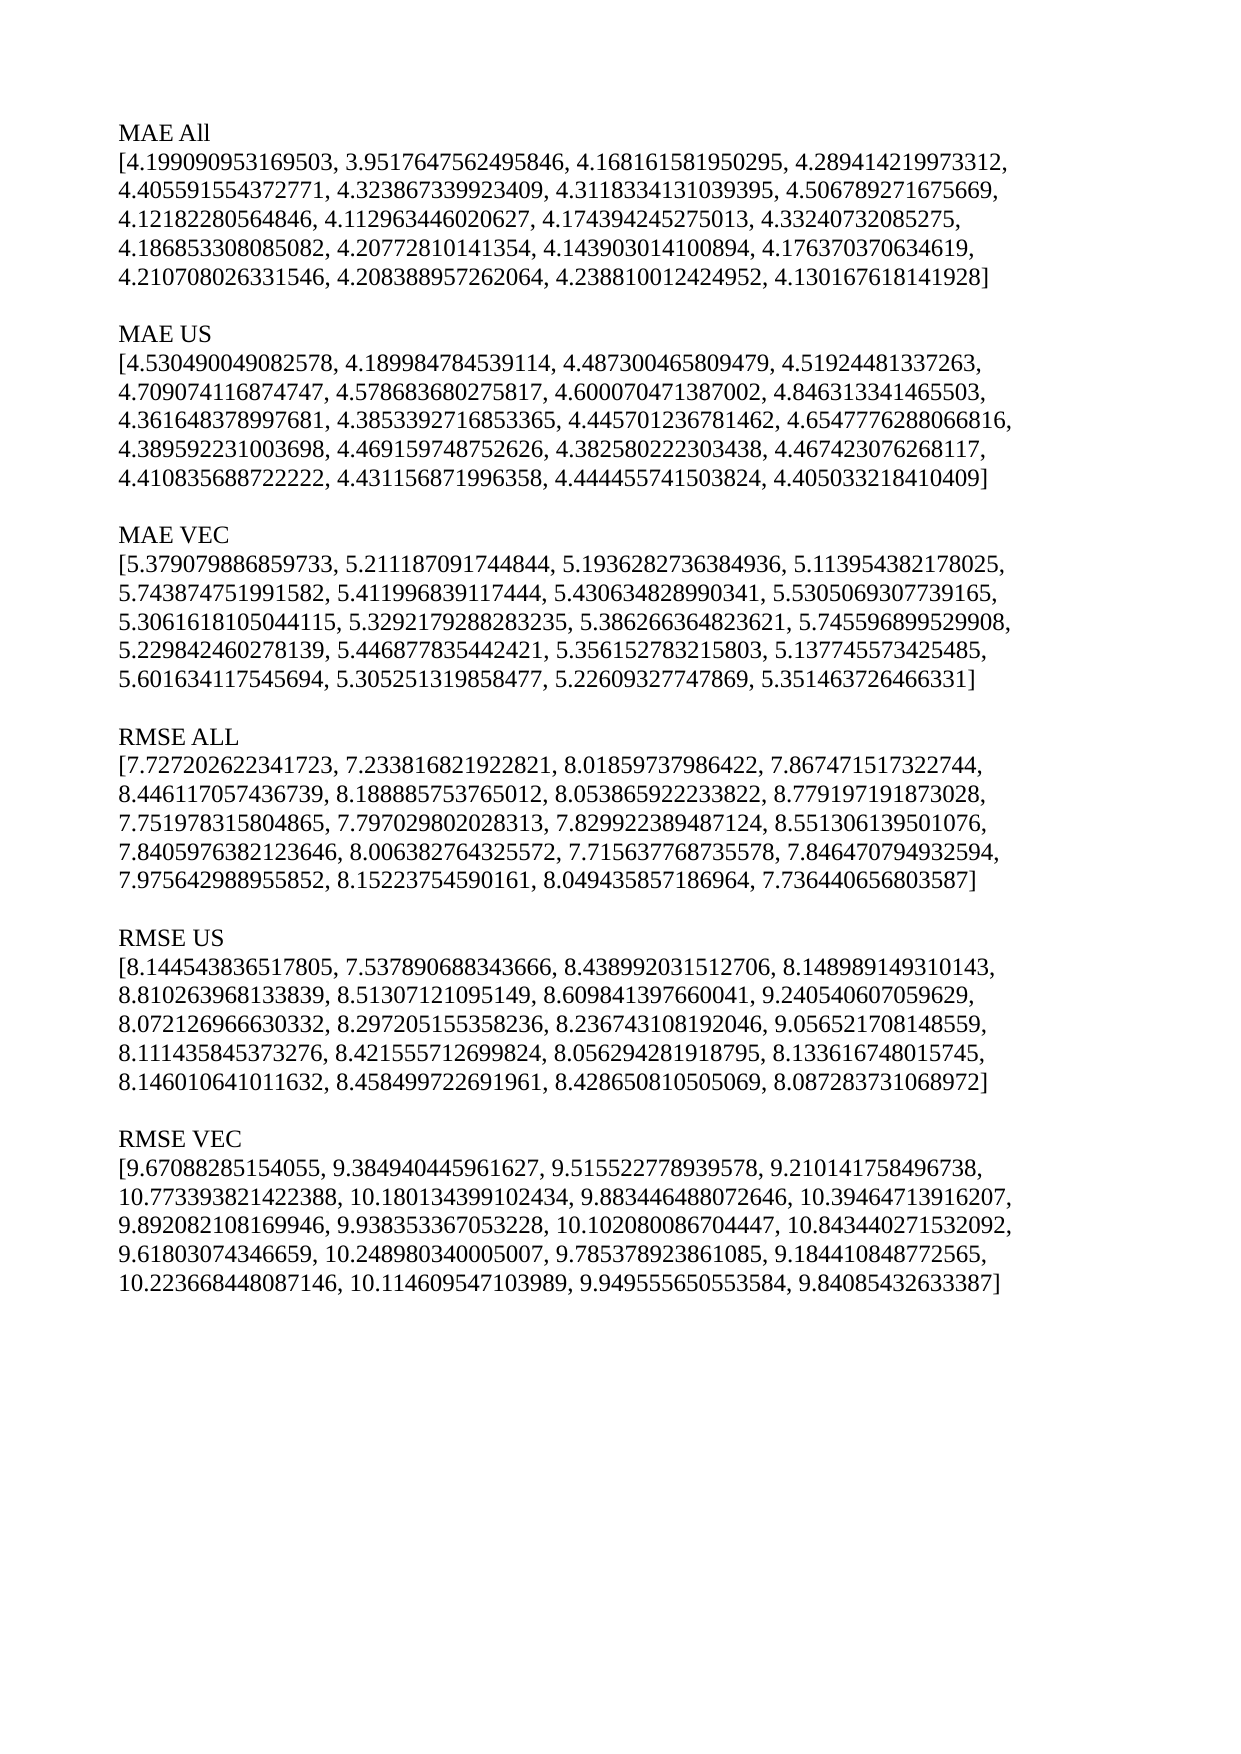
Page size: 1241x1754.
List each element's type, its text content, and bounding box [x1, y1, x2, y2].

text RMSE VEC [118, 1124, 1122, 1153]
text RMSE ALL [118, 722, 1122, 751]
text MAE VEC [118, 521, 1122, 549]
text [5.379079886859733, 5.211187091744844, 5.1936282736384936, 5.113954382178025, 5.743874751991582, 5.411996839117444, 5.430634828990341, 5.5305069307739165, 5.3061618105044115, 5.3292179288283235, 5.386266364823621, 5.745596899529908, 5.229842460278139, 5.446877835442421, 5.356152783215803, 5.137745573425485, 5.601634117545694, 5.305251319858477, 5.22609327747869, 5.351463726466331] [118, 549, 1122, 693]
text [4.530490049082578, 4.189984784539114, 4.487300465809479, 4.51924481337263, 4.709074116874747, 4.578683680275817, 4.600070471387002, 4.846313341465503, 4.361648378997681, 4.3853392716853365, 4.445701236781462, 4.6547776288066816, 4.389592231003698, 4.469159748752626, 4.382580222303438, 4.467423076268117, 4.410835688722222, 4.431156871996358, 4.444455741503824, 4.405033218410409] [118, 348, 1122, 492]
text [8.144543836517805, 7.537890688343666, 8.438992031512706, 8.148989149310143, 8.810263968133839, 8.51307121095149, 8.609841397660041, 9.240540607059629, 8.072126966630332, 8.297205155358236, 8.236743108192046, 9.056521708148559, 8.111435845373276, 8.421555712699824, 8.056294281918795, 8.133616748015745, 8.146010641011632, 8.458499722691961, 8.428650810505069, 8.087283731068972] [118, 952, 1122, 1096]
text [9.67088285154055, 9.384940445961627, 9.515522778939578, 9.210141758496738, 10.773393821422388, 10.180134399102434, 9.883446488072646, 10.39464713916207, 9.892082108169946, 9.938353367053228, 10.102080086704447, 10.843440271532092, 9.61803074346659, 10.248980340005007, 9.785378923861085, 9.184410848772565, 10.223668448087146, 10.114609547103989, 9.949555650553584, 9.84085432633387] [118, 1153, 1122, 1297]
text MAE All [4.199090953169503, 3.9517647562495846, 4.168161581950295, 4.289414219973312, 4.405591554372771, 4.323867339923409, 4.3118334131039395, 4.506789271675669, 4.12182280564846, 4.112963446020627, 4.174394245275013, 4.33240732085275, 4.186853308085082, 4.20772810141354, 4.143903014100894, 4.176370370634619, 4.210708026331546, 4.208388957262064, 4.238810012424952, 4.130167618141928] [118, 118, 1122, 291]
text RMSE US [118, 923, 1122, 952]
text [7.727202622341723, 7.233816821922821, 8.01859737986422, 7.867471517322744, 8.446117057436739, 8.188885753765012, 8.053865922233822, 8.779197191873028, 7.751978315804865, 7.797029802028313, 7.829922389487124, 8.551306139501076, 7.8405976382123646, 8.006382764325572, 7.715637768735578, 7.846470794932594, 7.975642988955852, 8.15223754590161, 8.049435857186964, 7.736440656803587] [118, 751, 1122, 894]
text MAE US [118, 319, 1122, 348]
